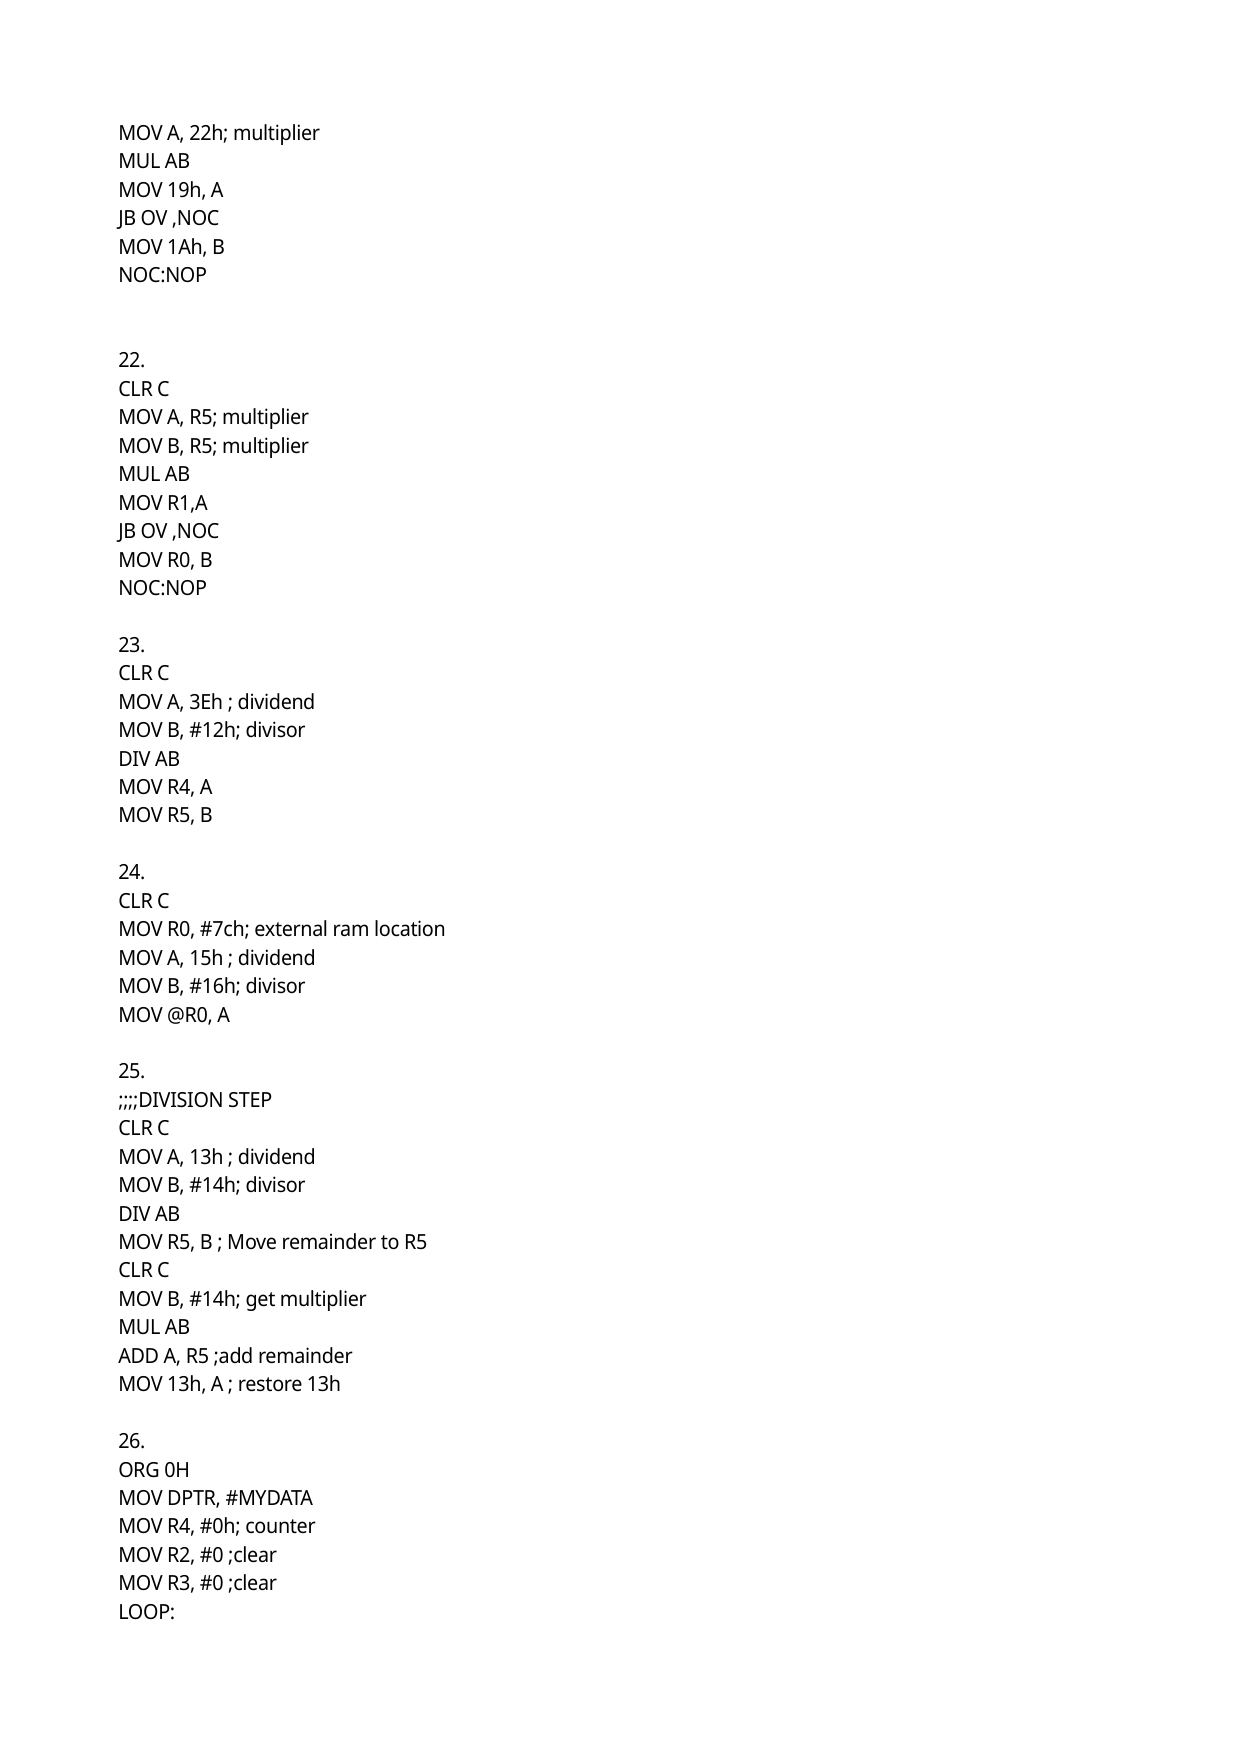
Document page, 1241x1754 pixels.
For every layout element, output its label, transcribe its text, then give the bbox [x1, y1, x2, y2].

text NOC:NOP [118, 573, 1122, 602]
text MOV DPTR, #MYDATA [118, 1483, 1122, 1512]
text 23. [118, 630, 1122, 658]
text MOV B, #16h; divisor [118, 971, 1122, 1000]
text LOOP: [118, 1597, 1122, 1625]
text MOV A, 15h ; dividend [118, 943, 1122, 971]
text 22. [118, 346, 1122, 374]
text CLR C [118, 886, 1122, 914]
text ORG 0H [118, 1455, 1122, 1483]
text CLR C [118, 658, 1122, 687]
text MOV A, 22h; multiplier [118, 118, 1122, 147]
text ADD A, R5 ;add remainder [118, 1341, 1122, 1369]
text ;;;;DIVISION STEP [118, 1085, 1122, 1113]
text MOV B, #14h; divisor [118, 1170, 1122, 1199]
text MOV R4, #0h; counter [118, 1512, 1122, 1540]
text 24. [118, 857, 1122, 886]
text MOV B, #14h; get multiplier [118, 1284, 1122, 1312]
text MOV A, 13h ; dividend [118, 1142, 1122, 1170]
text MUL AB [118, 459, 1122, 488]
text MOV @R0, A [118, 1000, 1122, 1028]
text MOV 1Ah, B [118, 232, 1122, 260]
text MOV R2, #0 ;clear [118, 1540, 1122, 1568]
text CLR C [118, 1256, 1122, 1284]
text MOV 19h, A [118, 175, 1122, 203]
text CLR C [118, 374, 1122, 402]
text MOV R3, #0 ;clear [118, 1568, 1122, 1597]
text MOV R0, B [118, 545, 1122, 573]
text JB OV ,NOC [118, 203, 1122, 232]
text 25. [118, 1057, 1122, 1085]
text NOC:NOP [118, 260, 1122, 289]
text MOV R0, #7ch; external ram location [118, 914, 1122, 943]
text MOV R5, B [118, 801, 1122, 829]
text MOV R5, B ; Move remainder to R5 [118, 1227, 1122, 1256]
text MOV B, #12h; divisor [118, 715, 1122, 744]
text JB OV ,NOC [118, 516, 1122, 545]
text MOV 13h, A ; restore 13h [118, 1369, 1122, 1398]
text 26. [118, 1426, 1122, 1455]
text CLR C [118, 1113, 1122, 1142]
text MOV A, 3Eh ; dividend [118, 687, 1122, 715]
text MOV R1,A [118, 488, 1122, 516]
text MUL AB [118, 1312, 1122, 1341]
text MOV B, R5; multiplier [118, 431, 1122, 459]
text MOV R4, A [118, 772, 1122, 801]
text DIV AB [118, 744, 1122, 772]
text MUL AB [118, 147, 1122, 175]
text DIV AB [118, 1199, 1122, 1227]
text MOV A, R5; multiplier [118, 402, 1122, 431]
